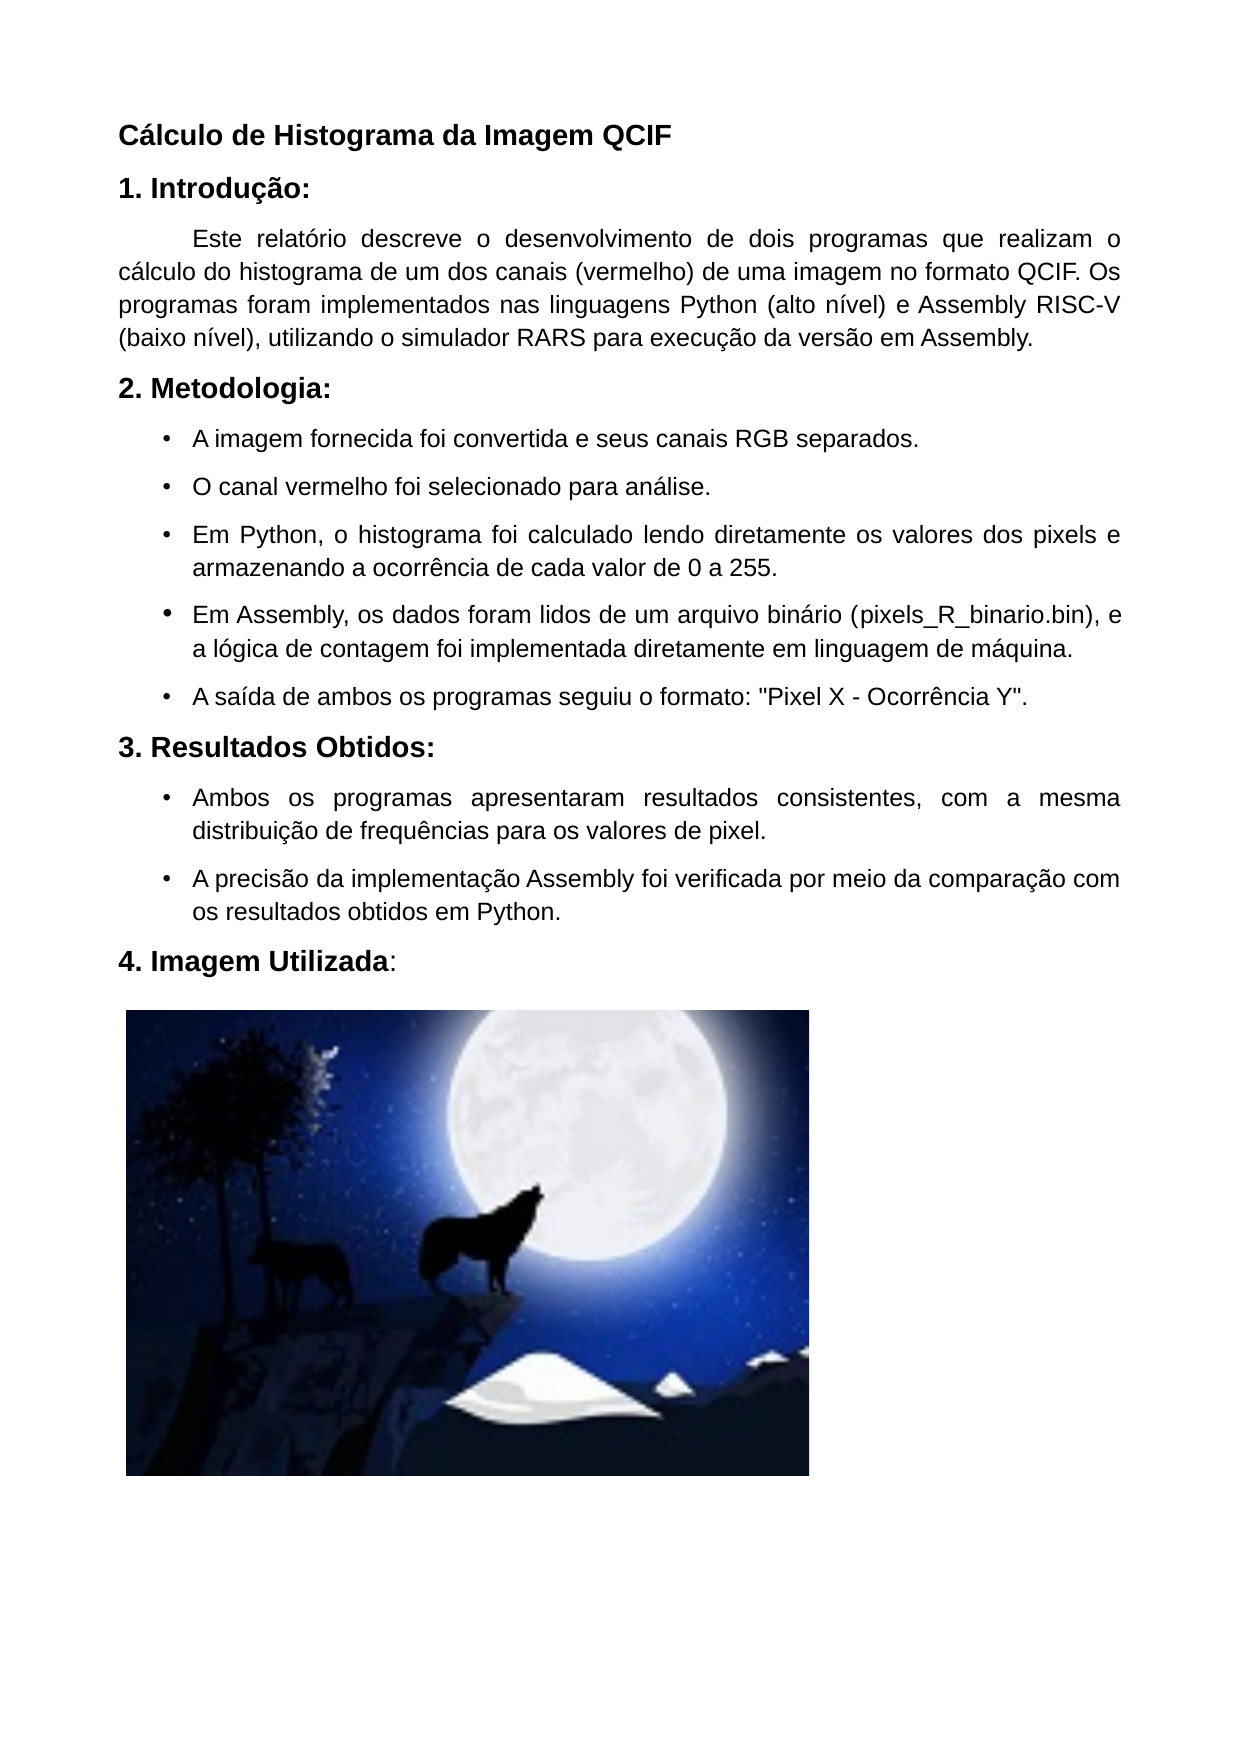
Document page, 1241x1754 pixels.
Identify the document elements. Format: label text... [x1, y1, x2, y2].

list A precisão da implementação Assembly foi verificada por meio da comparação com os resultados obtidos em Python. [162, 863, 1122, 925]
text 2. Metodologia: [118, 371, 1122, 404]
list Em Python, o histograma foi calculado lendo diretamente os valores dos pixels e armazenando a ocorrência de cada valor de 0 a 255. [162, 519, 1122, 581]
text Cálculo de Histograma da Imagem QCIF [118, 118, 1122, 152]
text Este relatório descreve o desenvolvimento de dois programas que realizam o cálculo do histograma de um dos canais (vermelho) de uma imagem no formato QCIF. Os programas foram implementados nas linguagens Python (alto nível) e Assembly RISC-V (baixo nível), utilizando o simulador RARS para execução da versão em Assembly. [118, 224, 1122, 352]
text 3. Resultados Obtidos: [118, 730, 1122, 763]
picture [126, 1010, 810, 1476]
list A imagem fornecida foi convertida e seus canais RGB separados. [162, 424, 1122, 453]
list A saída de ambos os programas seguiu o formato: "Pixel X - Ocorrência Y". [162, 682, 1122, 711]
list Em Assembly, os dados foram lidos de um arquivo binário (pixels_R_binario.bin), e a lógica de contagem foi implementada diretamente em linguagem de máquina. [162, 600, 1122, 663]
text 1. Introdução: [118, 171, 1122, 205]
text 4. Imagem Utilizada: [118, 944, 1122, 978]
list O canal vermelho foi selecionado para análise. [162, 472, 1122, 501]
list Ambos os programas apresentaram resultados consistentes, com a mesma distribuição de frequências para os valores de pixel. [162, 783, 1122, 845]
